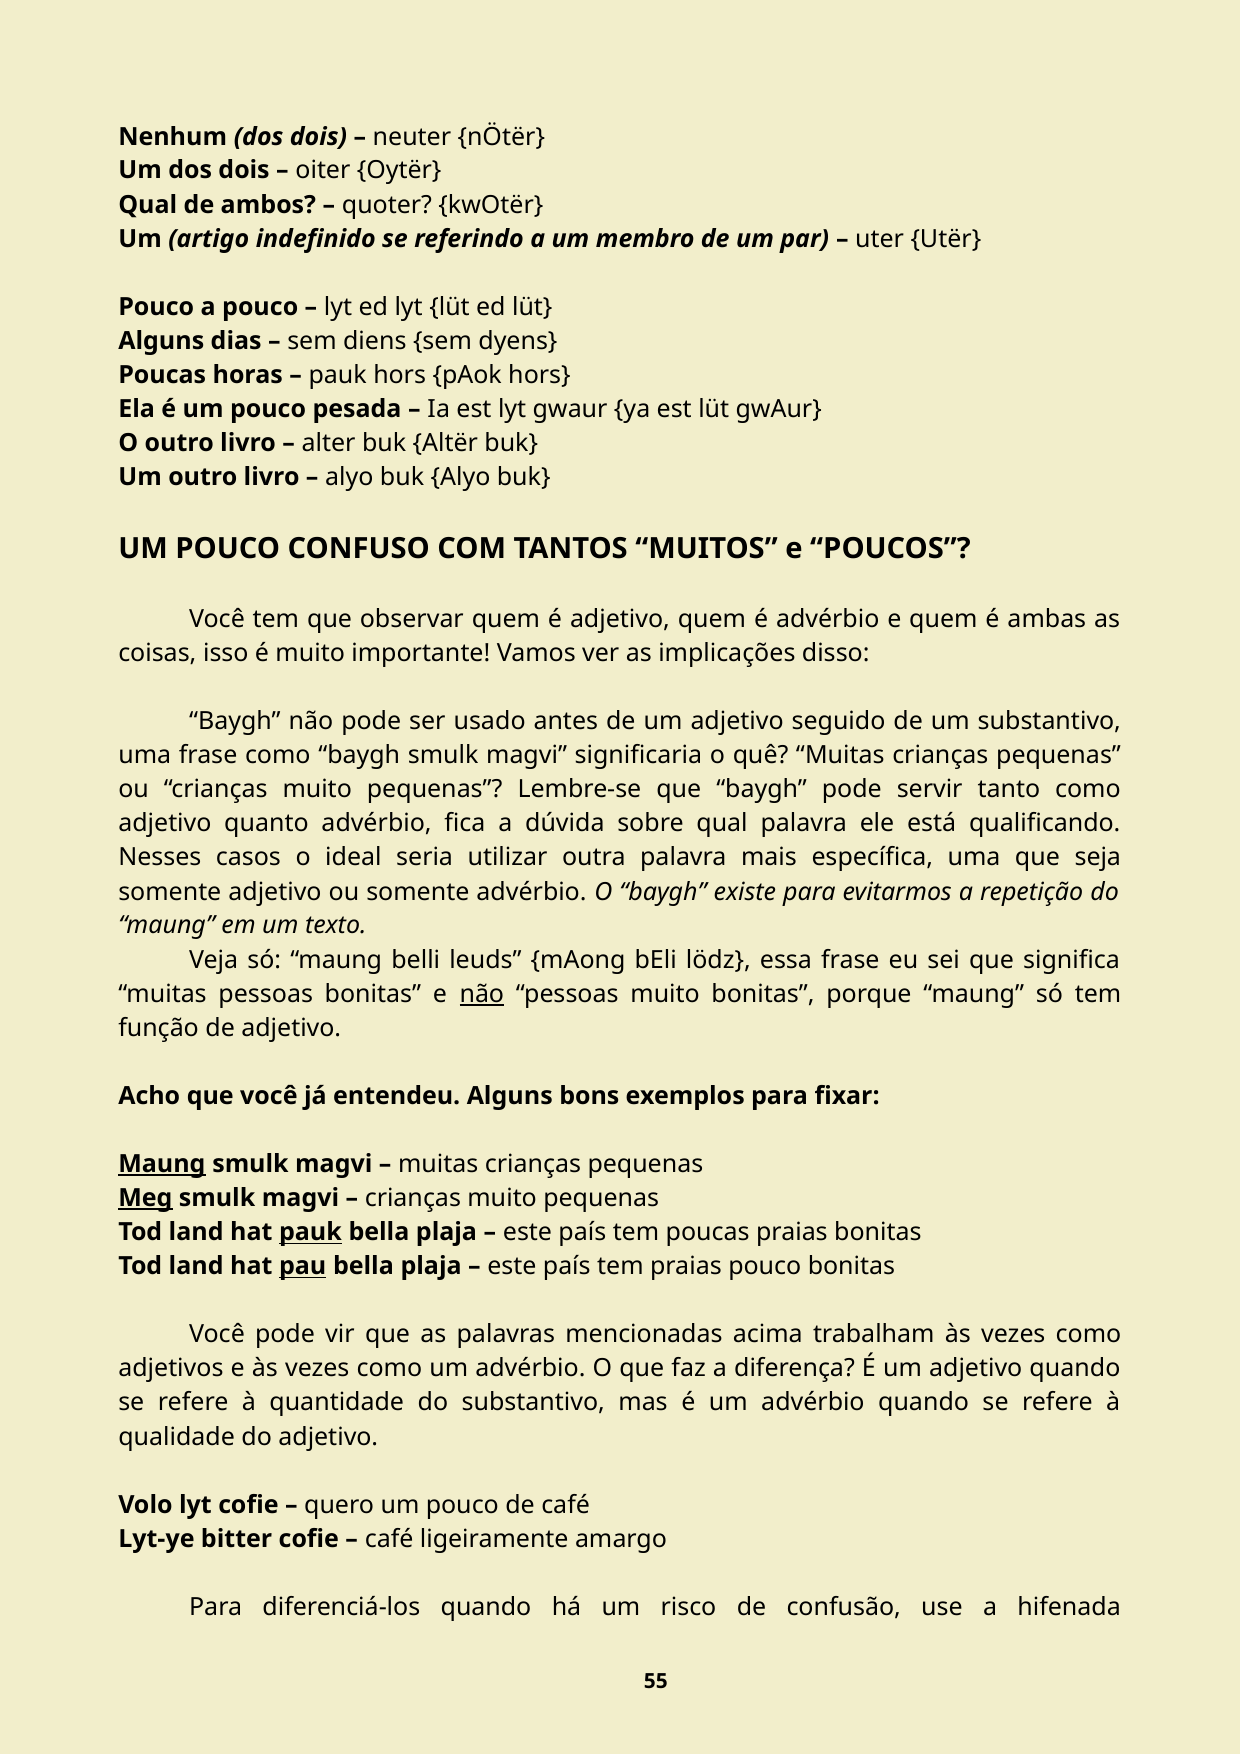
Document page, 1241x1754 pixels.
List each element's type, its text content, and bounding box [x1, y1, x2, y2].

text Um dos dois – oiter {Oytër} [118, 152, 1122, 186]
text Pouco a pouco – lyt ed lyt {lüt ed lüt} [118, 288, 1122, 322]
text Um outro livro – alyo buk {Alyo buk} [118, 459, 1122, 493]
text Qual de ambos? – quoter? {kwOtër} [118, 186, 1122, 220]
text Nenhum (dos dois) – neuter {nÖtër} [118, 118, 1122, 152]
text Para diferenciá-los quando há um risco de confusão, use a hifenada [118, 1588, 1122, 1622]
text Meg smulk magvi – crianças muito pequenas [118, 1180, 1122, 1214]
text Alguns dias – sem diens {sem dyens} [118, 322, 1122, 357]
text “Baygh” não pode ser usado antes de um adjetivo seguido de um substantivo, uma frase como “baygh smulk magvi” significaria o quê? “Muitas crianças pequenas” ou “crianças muito pequenas”? Lembre-se que “baygh” pode servir tanto como adjetivo quanto advérbio, fica a dúvida sobre qual palavra ele está qualificando. Nesses casos o ideal seria utilizar outra palavra mais específica, uma que seja somente adjetivo ou somente advérbio. O “baygh” existe para evitarmos a repetição do “maung” em um texto. [118, 703, 1122, 941]
text Veja só: “maung belli leuds” {mAong bEli lödz}, essa frase eu sei que significa “muitas pessoas bonitas” e não “pessoas muito bonitas”, porque “maung” só tem função de adjetivo. [118, 941, 1122, 1043]
text Ela é um pouco pesada – Ia est lyt gwaur {ya est lüt gwAur} [118, 391, 1122, 425]
text Você pode vir que as palavras mencionadas acima trabalham às vezes como adjetivos e às vezes como um advérbio. O que faz a diferença? É um adjetivo quando se refere à quantidade do substantivo, mas é um advérbio quando se refere à qualidade do adjetivo. [118, 1316, 1122, 1452]
text Poucas horas – pauk hors {pAok hors} [118, 357, 1122, 391]
text Tod land hat pauk bella plaja – este país tem poucas praias bonitas [118, 1214, 1122, 1248]
text Maung smulk magvi – muitas crianças pequenas [118, 1146, 1122, 1180]
text Acho que você já entendeu. Alguns bons exemplos para fixar: [118, 1077, 1122, 1112]
text Lyt-ye bitter cofie – café ligeiramente amargo [118, 1520, 1122, 1554]
text Você tem que observar quem é adjetivo, quem é advérbio e quem é ambas as coisas, isso é muito importante! Vamos ver as implicações disso: [118, 601, 1122, 669]
text Tod land hat pau bella plaja – este país tem praias pouco bonitas [118, 1248, 1122, 1282]
text Volo lyt cofie – quero um pouco de café [118, 1486, 1122, 1520]
text O outro livro – alter buk {Altër buk} [118, 425, 1122, 459]
text Um (artigo indefinido se referindo a um membro de um par) – uter {Utër} [118, 220, 1122, 254]
subtitle UM POUCO CONFUSO COM TANTOS “MUITOS” e “POUCOS”? [118, 527, 1122, 567]
